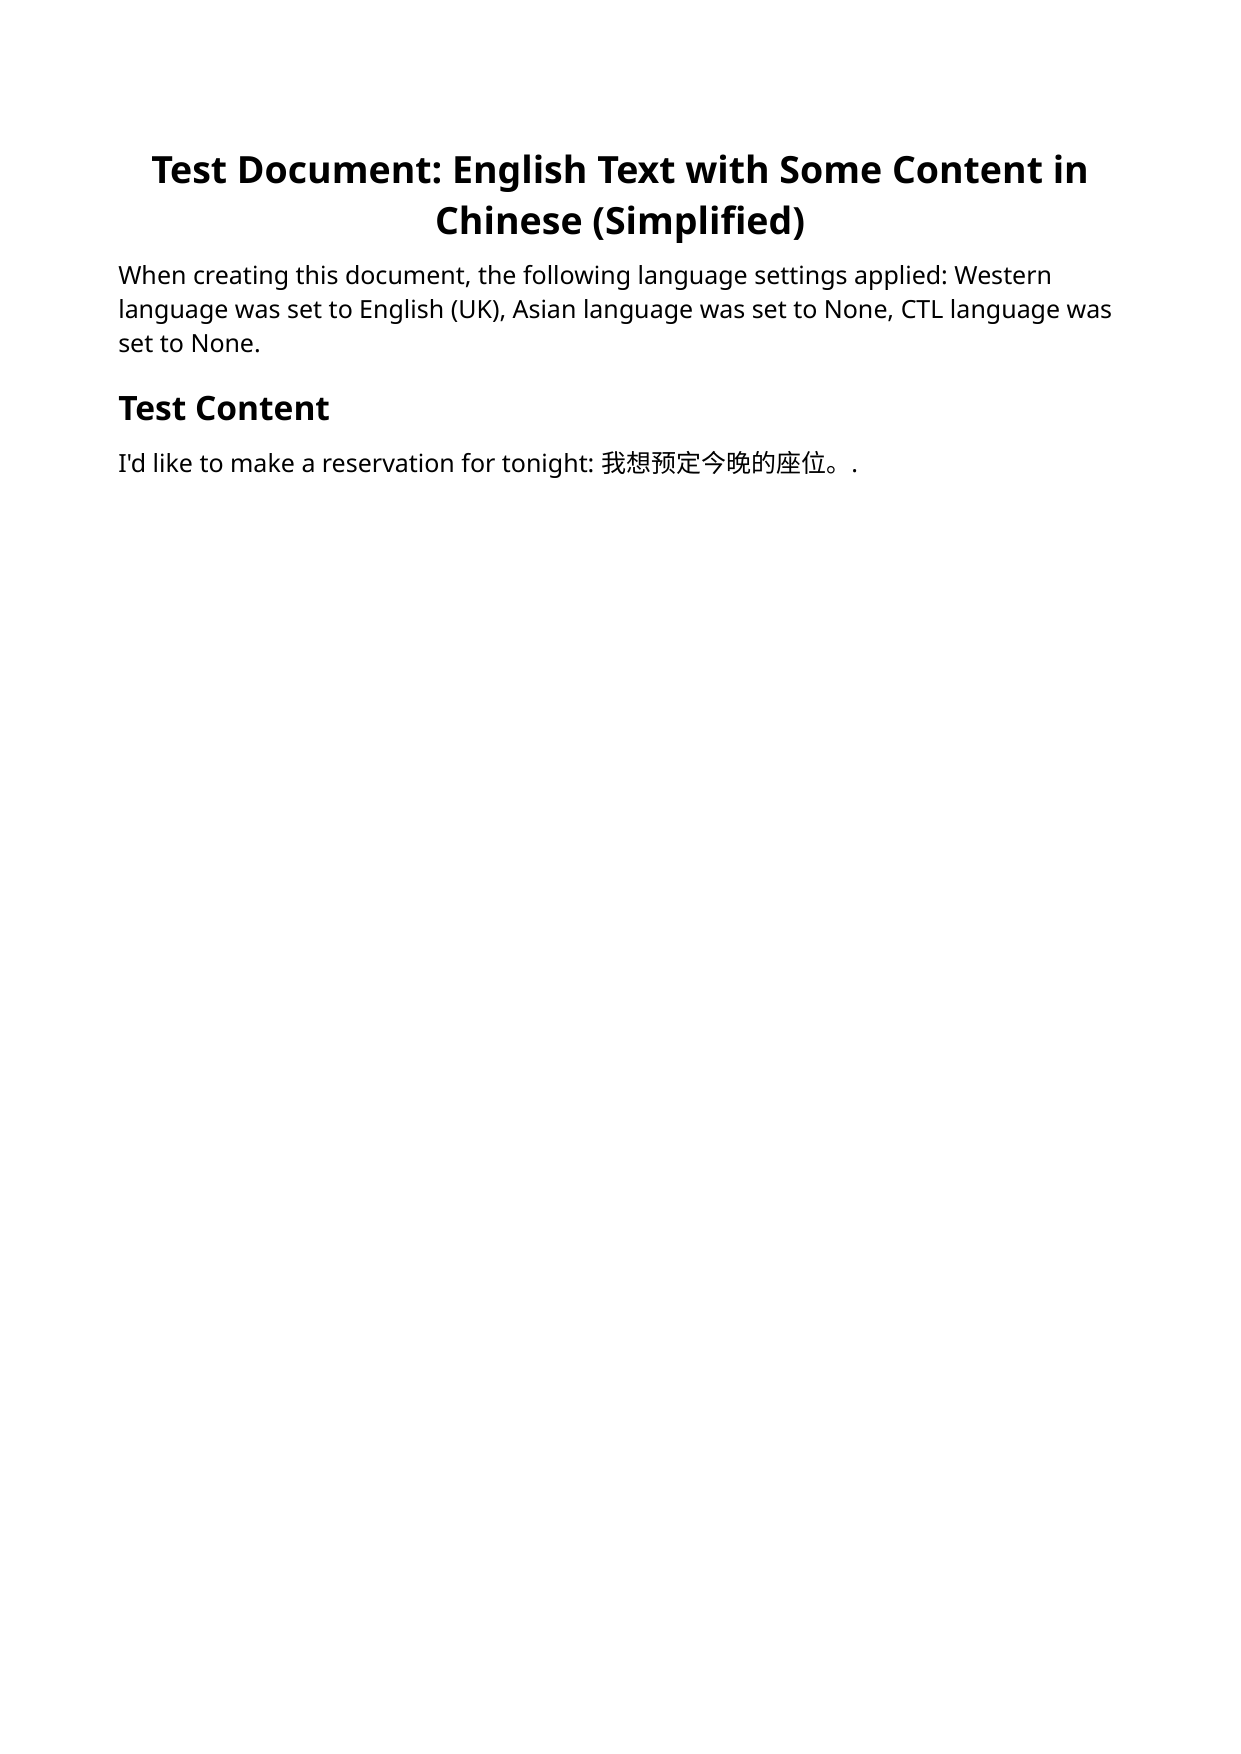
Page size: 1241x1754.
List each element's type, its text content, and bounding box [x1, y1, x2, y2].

subtitle Test Content [118, 385, 1122, 431]
text When creating this document, the following language settings applied: Western language was set to English (UK), Asian language was set to None, CTL language was set to None. [118, 258, 1122, 360]
text I'd like to make a reservation for tonight: 我想预定今晚的座位。. [118, 443, 1122, 479]
title Test Document: English Text with Some Content in Chinese (Simplified) [118, 143, 1122, 245]
